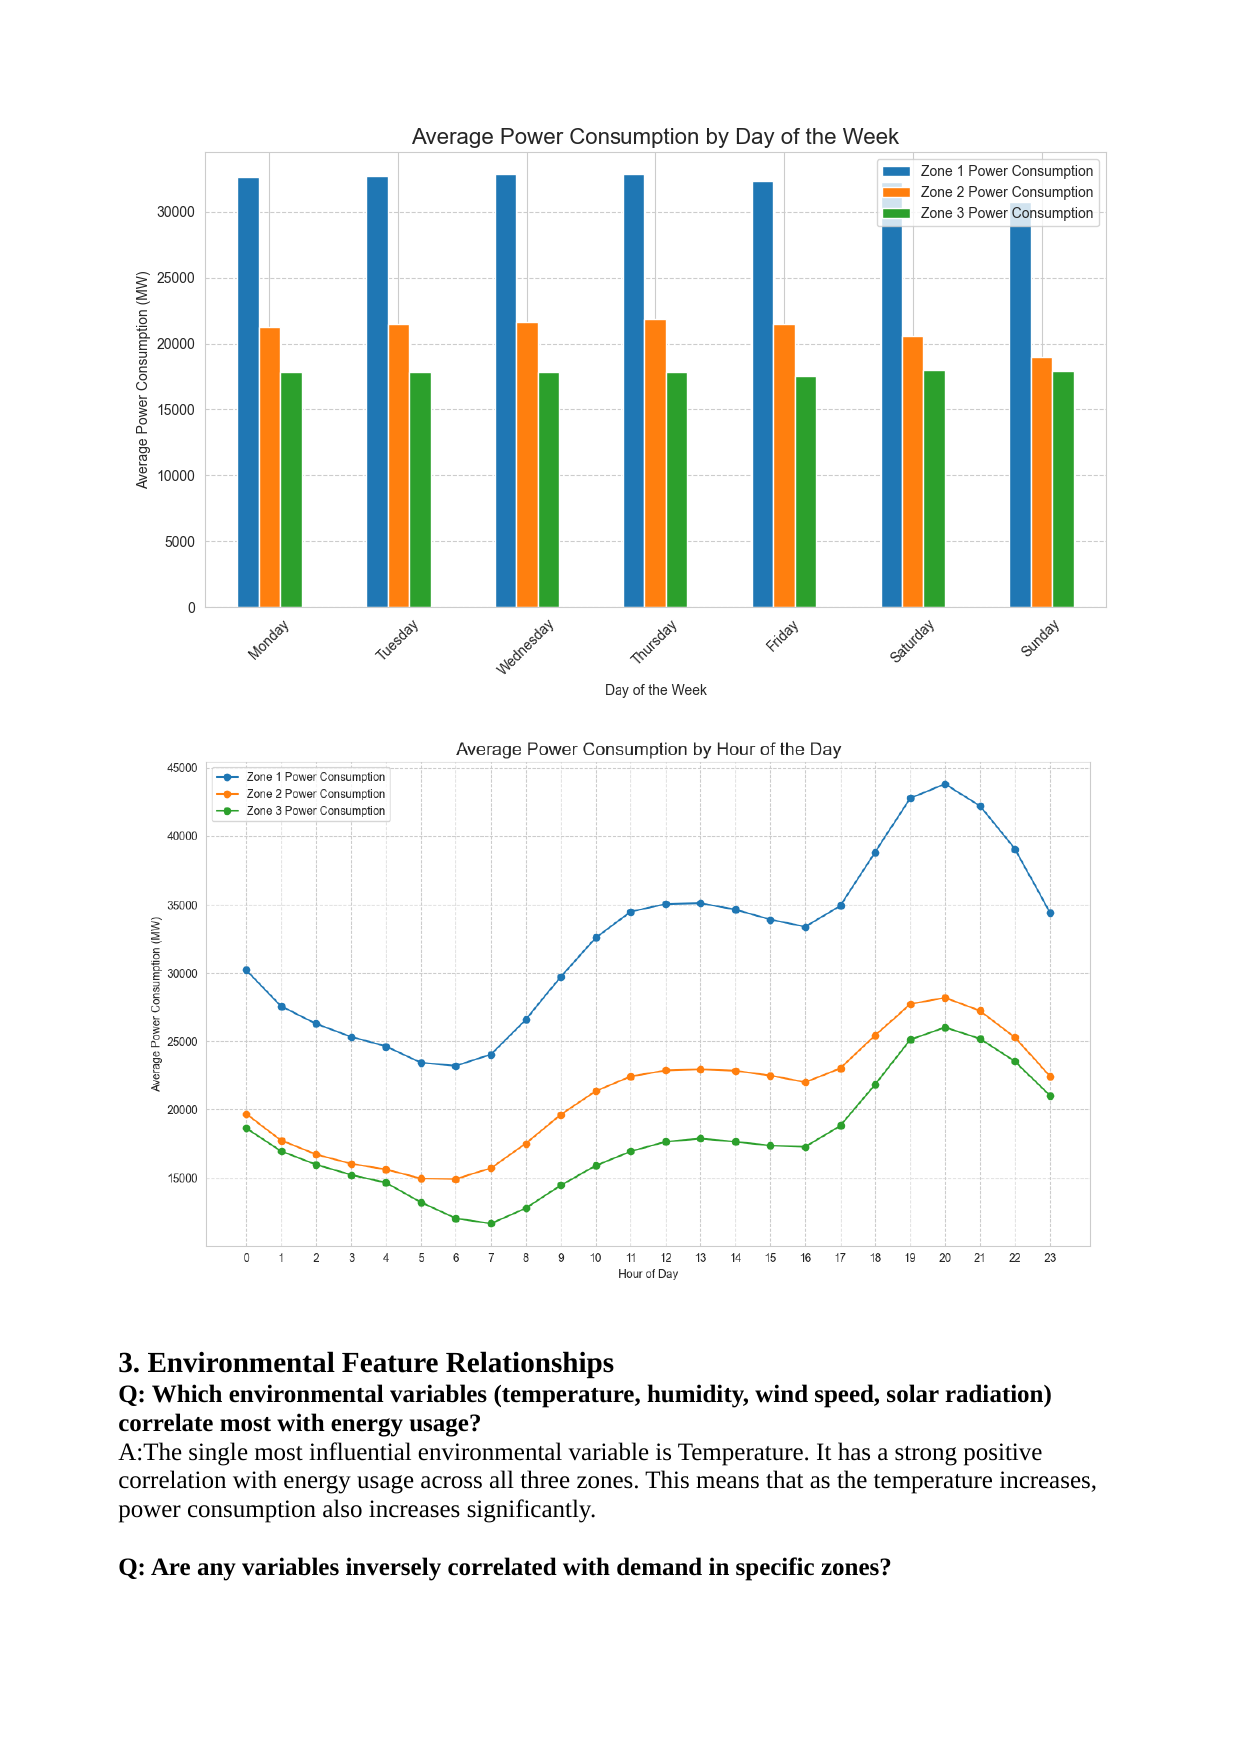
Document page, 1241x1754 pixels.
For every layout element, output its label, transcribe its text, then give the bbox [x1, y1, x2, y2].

picture [127, 118, 1114, 707]
text Q: Which environmental variables (temperature, humidity, wind speed, solar radiation) correlate most with energy usage? [118, 1379, 1122, 1437]
text 3. Environmental Feature Relationships [118, 1346, 1122, 1379]
text Q: Are any variables inversely correlated with demand in specific zones? [118, 1552, 1122, 1580]
picture [143, 735, 1097, 1288]
text A:The single most influential environmental variable is Temperature. It has a strong positive correlation with energy usage across all three zones. This means that as the temperature increases, power consumption also increases significantly. [118, 1437, 1122, 1523]
